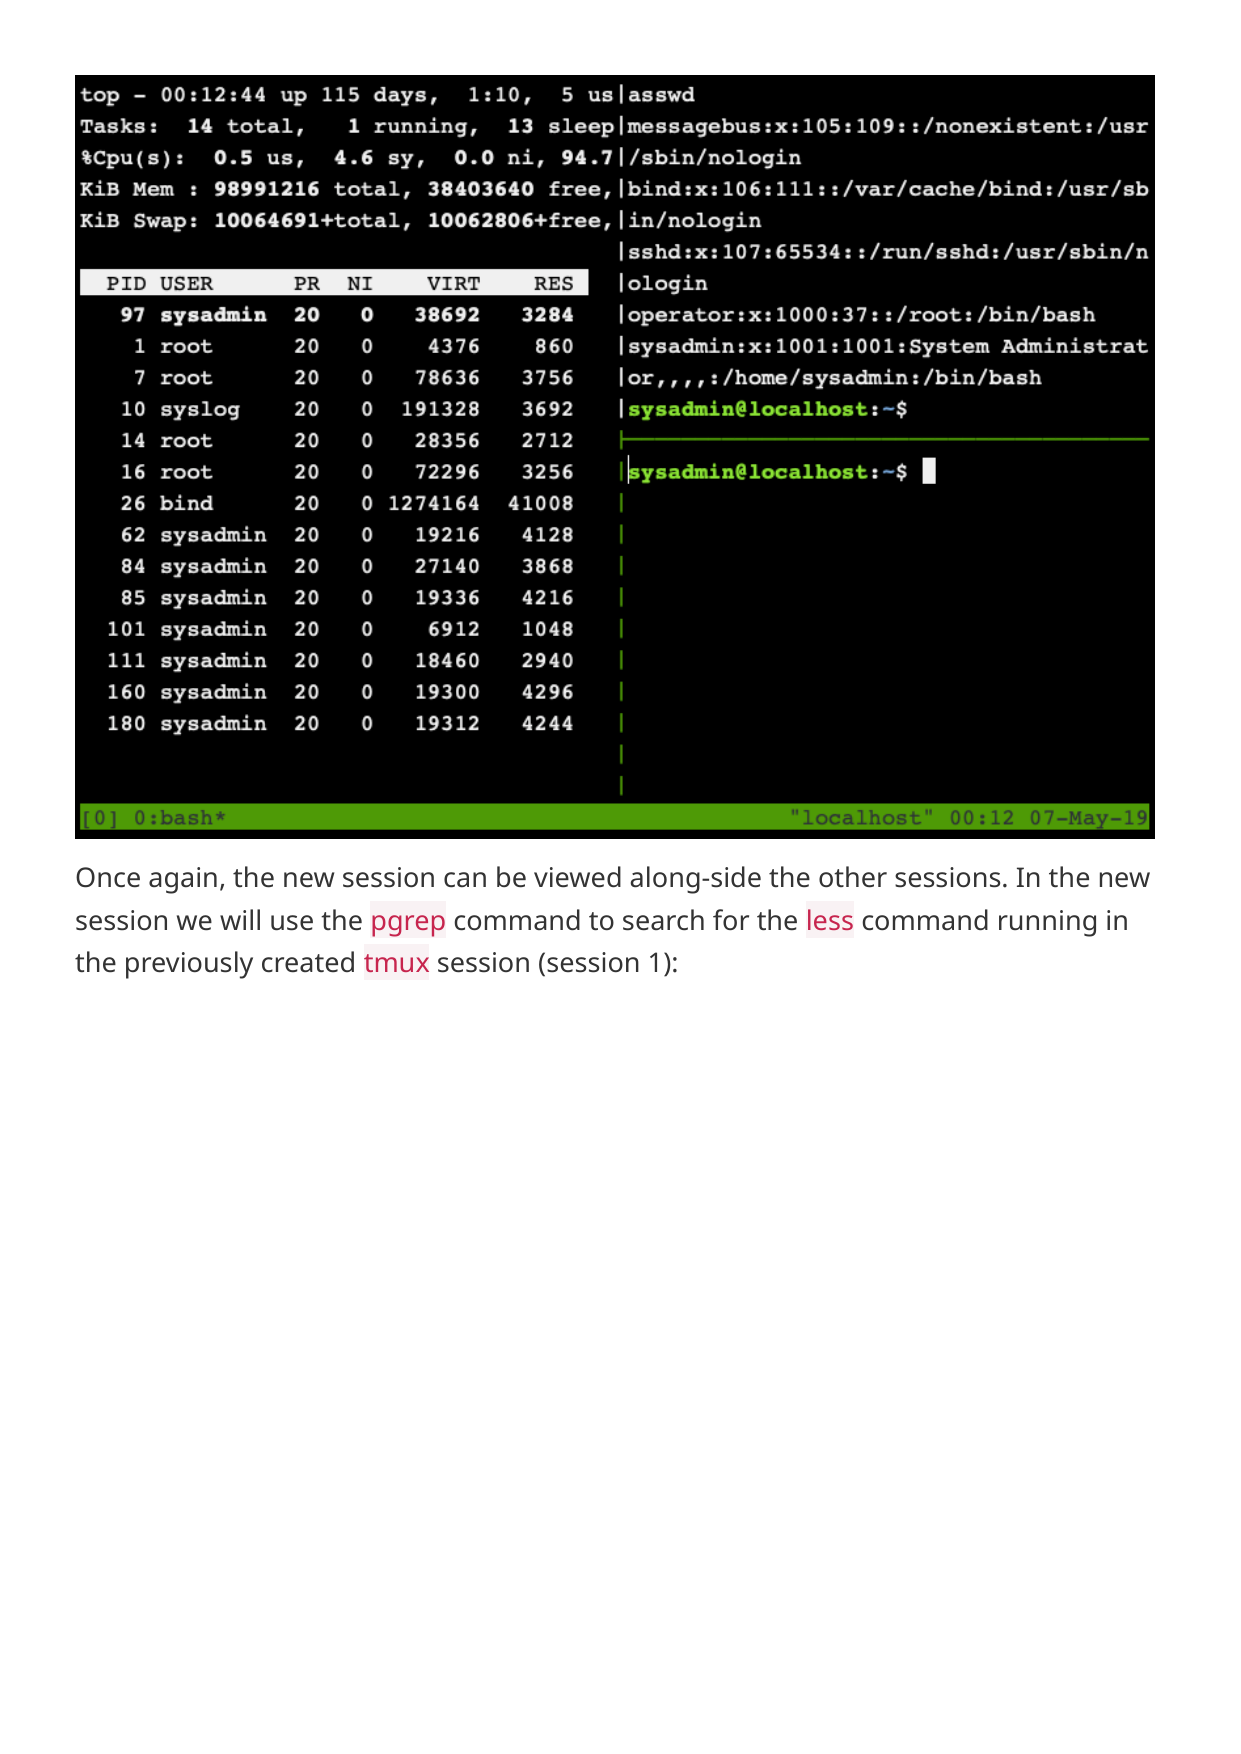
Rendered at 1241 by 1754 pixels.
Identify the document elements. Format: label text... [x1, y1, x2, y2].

text Once again, the new session can be viewed along-side the other sessions. In the new session we will use the pgrep command to search for the less command running in the previously created tmux session (session 1): [75, 859, 1165, 980]
picture [75, 75, 1155, 839]
